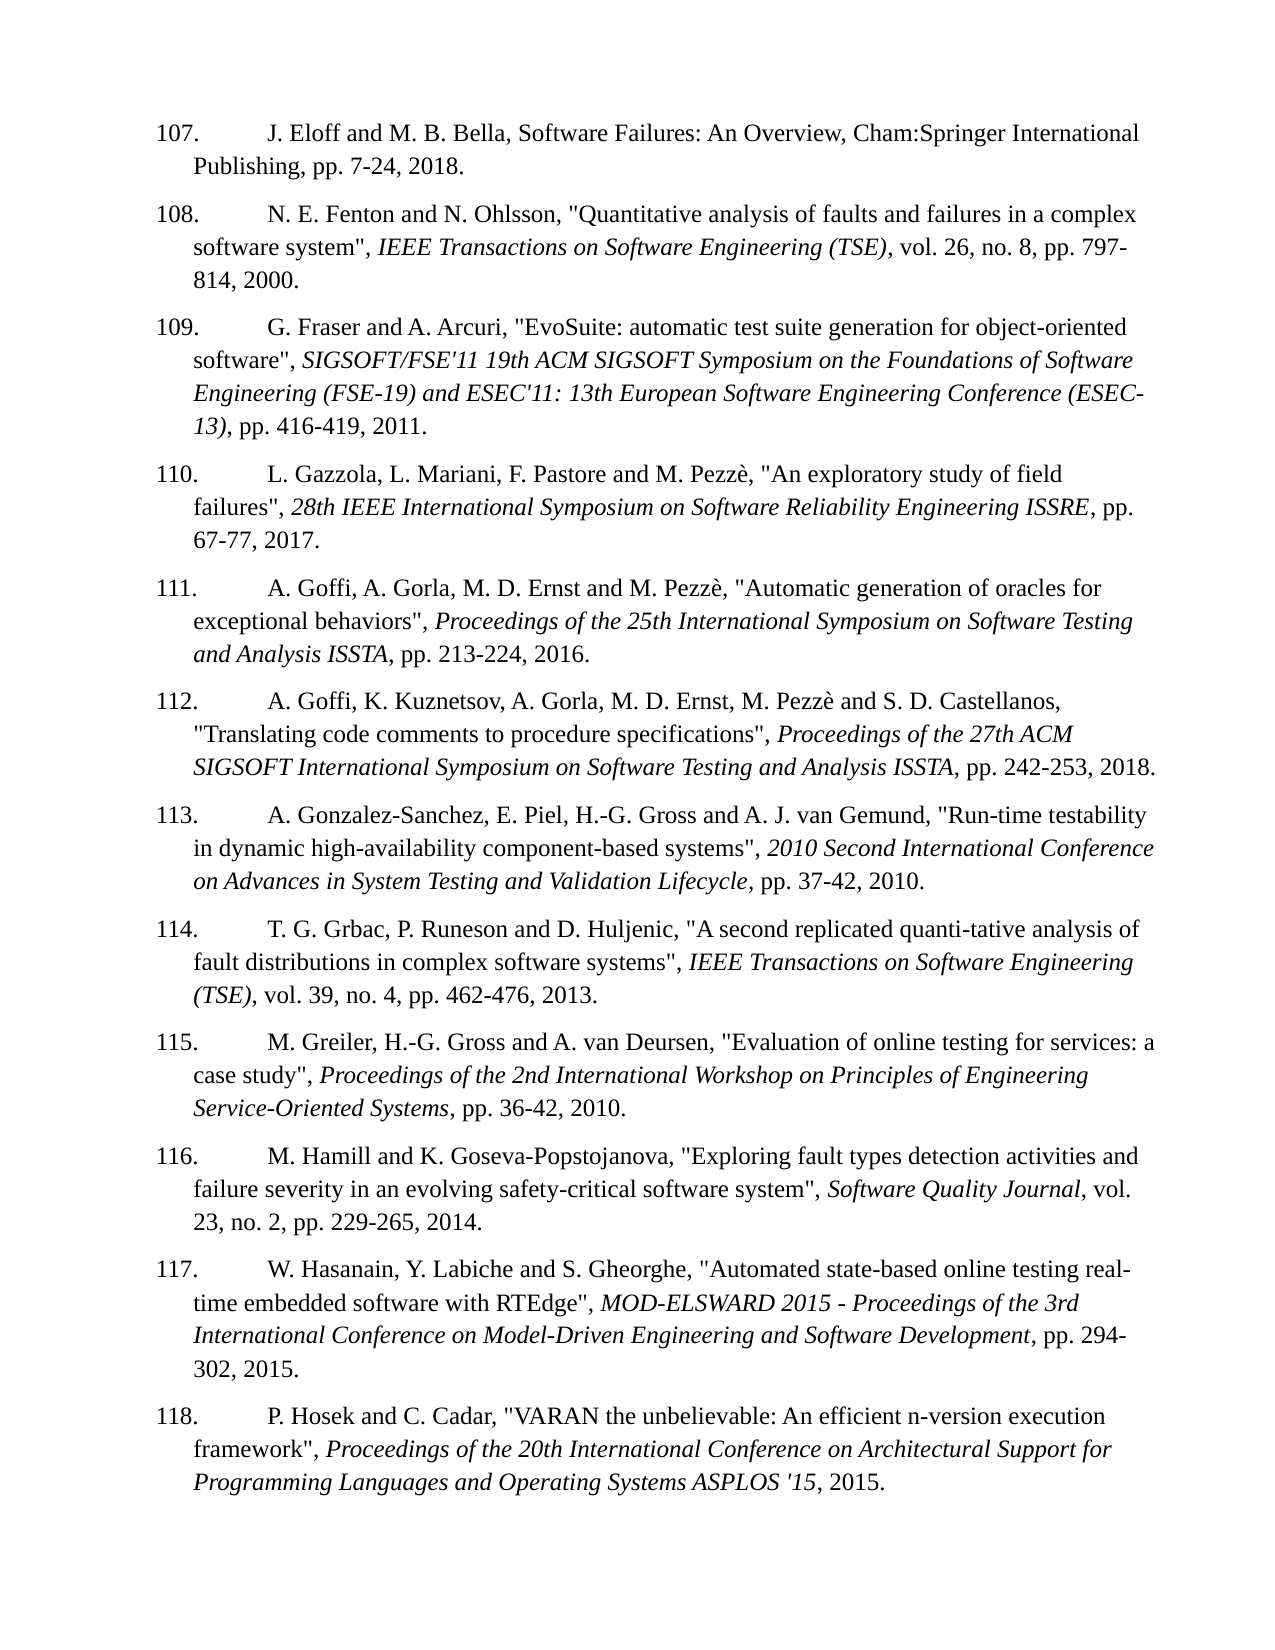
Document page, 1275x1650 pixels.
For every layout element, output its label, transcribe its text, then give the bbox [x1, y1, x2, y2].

list M. Hamill and K. Goseva-Popstojanova, "Exploring fault types detection activities and failure severity in an evolving safety-critical software system", Software Quality Journal, vol. 23, no. 2, pp. 229-265, 2014. [156, 1141, 1157, 1236]
list A. Goffi, A. Gorla, M. D. Ernst and M. Pezzè, "Automatic generation of oracles for exceptional behaviors", Proceedings of the 25th International Symposium on Software Testing and Analysis ISSTA, pp. 213-224, 2016. [156, 573, 1157, 667]
list J. Eloff and M. B. Bella, Software Failures: An Overview, Cham:Springer International Publishing, pp. 7-24, 2018. [156, 118, 1157, 180]
list T. G. Grbac, P. Runeson and D. Huljenic, "A second replicated quanti-tative analysis of fault distributions in complex software systems", IEEE Transactions on Software Engineering (TSE), vol. 39, no. 4, pp. 462-476, 2013. [156, 914, 1157, 1008]
list W. Hasanain, Y. Labiche and S. Gheorghe, "Automated state-based online testing real-time embedded software with RTEdge", MOD-ELSWARD 2015 - Proceedings of the 3rd International Conference on Model-Driven Engineering and Software Development, pp. 294-302, 2015. [156, 1254, 1157, 1382]
list G. Fraser and A. Arcuri, "EvoSuite: automatic test suite generation for object-oriented software", SIGSOFT/FSE'11 19th ACM SIGSOFT Symposium on the Foundations of Software Engineering (FSE-19) and ESEC'11: 13th European Software Engineering Conference (ESEC-13), pp. 416-419, 2011. [156, 312, 1157, 440]
list P. Hosek and C. Cadar, "VARAN the unbelievable: An efficient n-version execution framework", Proceedings of the 20th International Conference on Architectural Support for Programming Languages and Operating Systems ASPLOS '15, 2015. [156, 1401, 1157, 1496]
list A. Goffi, K. Kuznetsov, A. Gorla, M. D. Ernst, M. Pezzè and S. D. Castellanos, "Translating code comments to procedure specifications", Proceedings of the 27th ACM SIGSOFT International Symposium on Software Testing and Analysis ISSTA, pp. 242-253, 2018. [156, 686, 1157, 781]
list A. Gonzalez-Sanchez, E. Piel, H.-G. Gross and A. J. van Gemund, "Run-time testability in dynamic high-availability component-based systems", 2010 Second International Conference on Advances in System Testing and Validation Lifecycle, pp. 37-42, 2010. [156, 800, 1157, 895]
list N. E. Fenton and N. Ohlsson, "Quantitative analysis of faults and failures in a complex software system", IEEE Transactions on Software Engineering (TSE), vol. 26, no. 8, pp. 797-814, 2000. [156, 199, 1157, 293]
list L. Gazzola, L. Mariani, F. Pastore and M. Pezzè, "An exploratory study of field failures", 28th IEEE International Symposium on Software Reliability Engineering ISSRE, pp. 67-77, 2017. [156, 459, 1157, 554]
list M. Greiler, H.-G. Gross and A. van Deursen, "Evaluation of online testing for services: a case study", Proceedings of the 2nd International Workshop on Principles of Engineering Service-Oriented Systems, pp. 36-42, 2010. [156, 1027, 1157, 1122]
